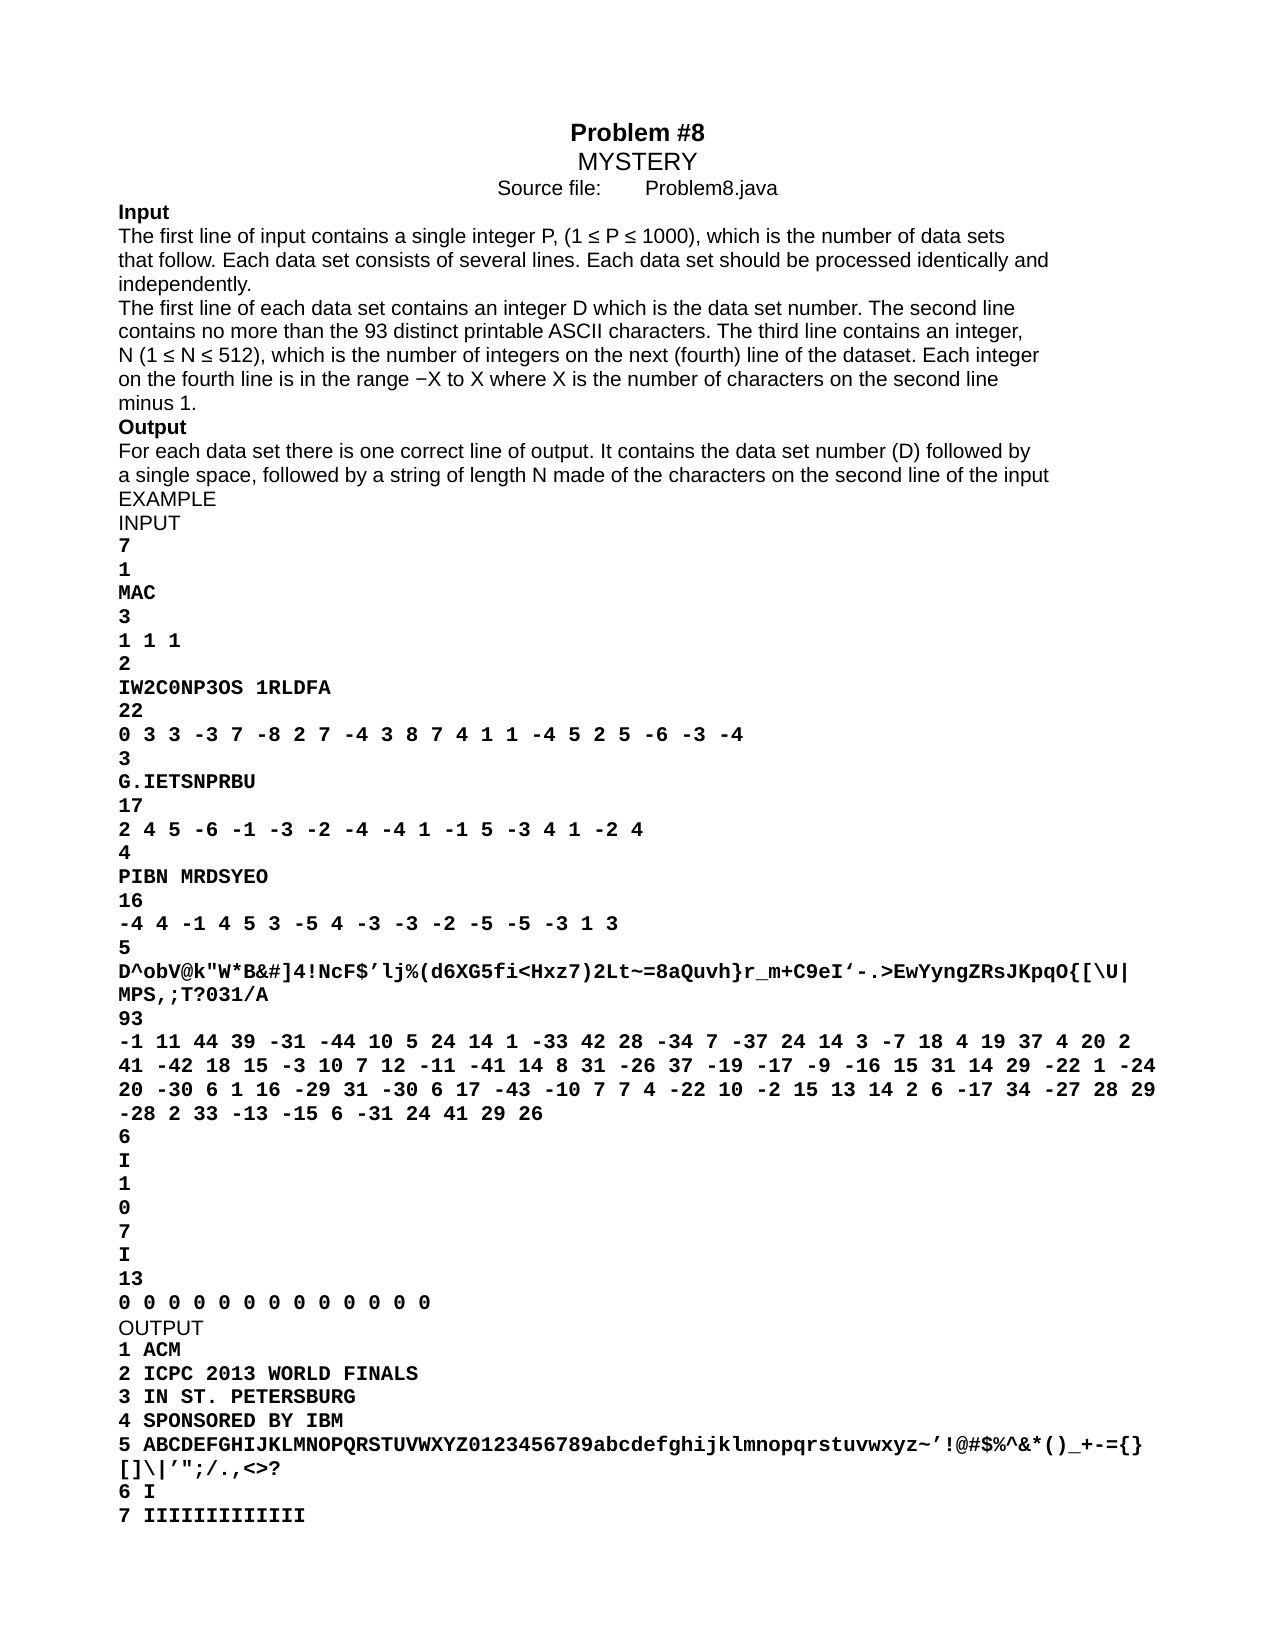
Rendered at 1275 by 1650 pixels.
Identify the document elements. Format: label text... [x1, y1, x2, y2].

text that follow. Each data set consists of several lines. Each data set should be processed identically and [118, 247, 1157, 271]
text Problem #8 [118, 118, 1157, 147]
text OUTPUT [118, 1315, 1157, 1339]
text 2 [118, 653, 1157, 677]
text 13 [118, 1268, 1157, 1292]
text 1 [118, 559, 1157, 582]
text 0 3 3 -3 7 -8 2 7 -4 3 8 7 4 1 1 -4 5 2 5 -6 -3 -4 [118, 724, 1157, 748]
text 0 [118, 1197, 1157, 1221]
text 16 [118, 890, 1157, 913]
text IW2C0NP3OS 1RLDFA [118, 677, 1157, 701]
text EXAMPLE [118, 487, 1157, 511]
text Output [118, 415, 1157, 439]
text 7 [118, 535, 1157, 559]
text I [118, 1150, 1157, 1173]
text 3 [118, 606, 1157, 629]
text independently. [118, 271, 1157, 295]
text 6 [118, 1126, 1157, 1150]
text -1 11 44 39 -31 -44 10 5 24 14 1 -33 42 28 -34 7 -37 24 14 3 -7 18 4 19 37 4 20 2 41 -42 18 15 -3 10 7 12 -11 -41 14 8 31 -26 37 -19 -17 -9 -16 15 31 14 29 -22 1 -24 20 -30 6 1 16 -29 31 -30 6 17 -43 -10 7 7 4 -22 10 -2 15 13 14 2 6 -17 34 -27 28 29 -28 2 33 -13 -15 6 -31 24 41 29 26 [118, 1032, 1157, 1126]
text 5 ABCDEFGHIJKLMNOPQRSTUVWXYZ0123456789abcdefghijklmnopqrstuvwxyz~’!@#$%^&*()_+-={}[]\|’";/.,<>? [118, 1434, 1157, 1481]
text 0 0 0 0 0 0 0 0 0 0 0 0 0 [118, 1292, 1157, 1315]
text 2 ICPC 2013 WORLD FINALS [118, 1363, 1157, 1387]
text 1 [118, 1173, 1157, 1197]
text contains no more than the 93 distinct printable ASCII characters. The third line contains an integer, [118, 319, 1157, 343]
text -4 4 -1 4 5 3 -5 4 -3 -3 -2 -5 -5 -3 1 3 [118, 913, 1157, 937]
text MYSTERY [118, 147, 1157, 176]
text 3 [118, 748, 1157, 771]
text 93 [118, 1008, 1157, 1032]
text 7 IIIIIIIIIIIII [118, 1505, 1157, 1528]
text 1 1 1 [118, 629, 1157, 653]
text PIBN MRDSYEO [118, 866, 1157, 890]
text The first line of each data set contains an integer D which is the data set number. The second line [118, 295, 1157, 319]
text on the fourth line is in the range −X to X where X is the number of characters on the second line [118, 367, 1157, 391]
text 2 4 5 -6 -1 -3 -2 -4 -4 1 -1 5 -3 4 1 -2 4 [118, 819, 1157, 842]
text 4 SPONSORED BY IBM [118, 1410, 1157, 1434]
text 4 [118, 842, 1157, 866]
text For each data set there is one correct line of output. It contains the data set number (D) followed by [118, 439, 1157, 463]
text Source file: Problem8.java [118, 176, 1157, 199]
text 7 [118, 1221, 1157, 1244]
text a single space, followed by a string of length N made of the characters on the second line of the input [118, 463, 1157, 487]
text 3 IN ST. PETERSBURG [118, 1387, 1157, 1410]
text Input [118, 199, 1157, 223]
text minus 1. [118, 391, 1157, 415]
text 1 ACM [118, 1339, 1157, 1363]
text N (1 ≤ N ≤ 512), which is the number of integers on the next (fourth) line of the dataset. Each integer [118, 343, 1157, 367]
text D^obV@k"W*B&#]4!NcF$’lj%(d6XG5fi<Hxz7)2Lt~=8aQuvh}r_m+C9eI‘-.>EwYyngZRsJKpqO{[\U|MPS,;T?031/A [118, 961, 1157, 1008]
text 6 I [118, 1481, 1157, 1505]
text The first line of input contains a single integer P, (1 ≤ P ≤ 1000), which is the number of data sets [118, 223, 1157, 247]
text I [118, 1244, 1157, 1268]
text MAC [118, 582, 1157, 606]
text 22 [118, 701, 1157, 724]
text 5 [118, 937, 1157, 961]
text 17 [118, 795, 1157, 819]
text INPUT [118, 511, 1157, 535]
text G.IETSNPRBU [118, 771, 1157, 795]
